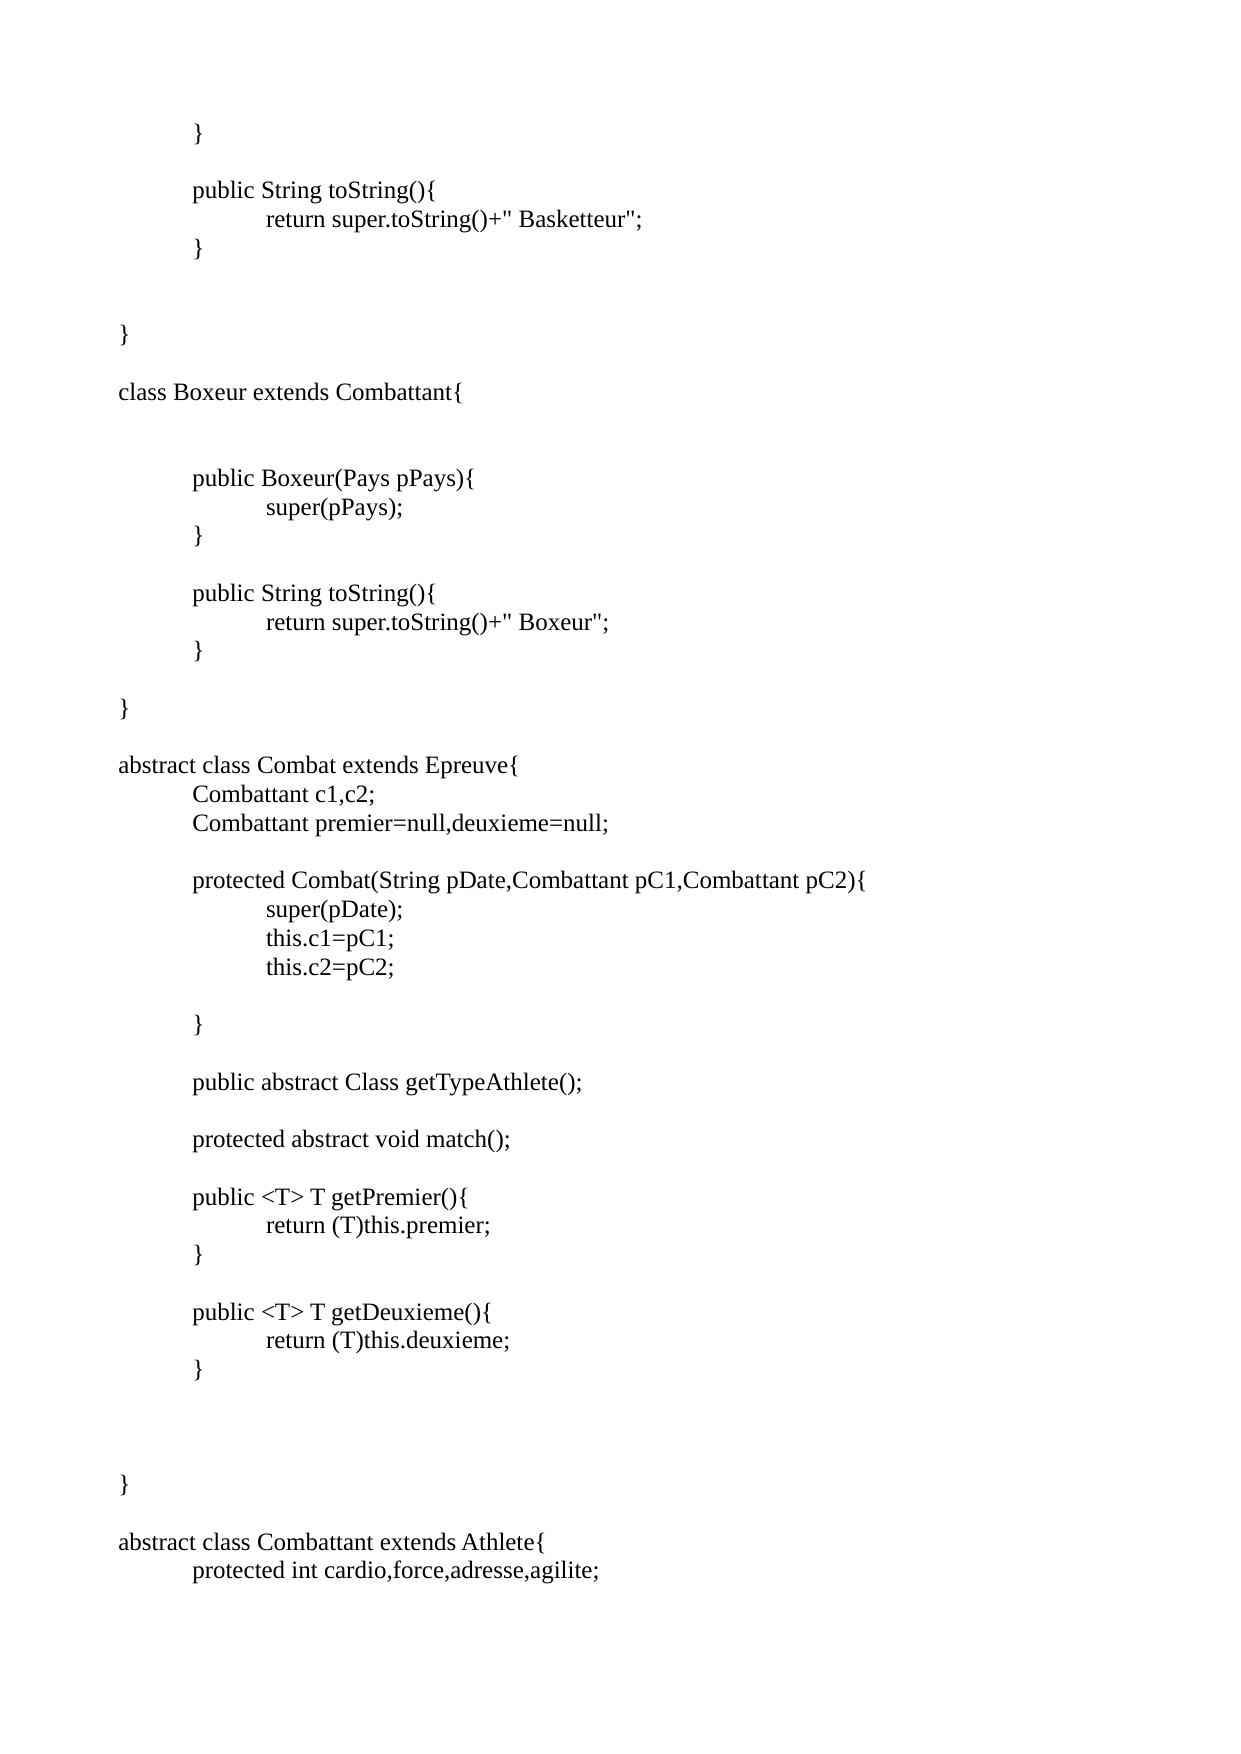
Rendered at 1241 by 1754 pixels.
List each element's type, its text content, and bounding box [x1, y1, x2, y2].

text protected int cardio,force,adresse,agilite; [118, 1556, 1122, 1584]
text public String toString(){ [118, 578, 1122, 607]
text this.c1=pC1; [118, 923, 1122, 952]
text } [118, 1469, 1122, 1498]
text public String toString(){ [118, 176, 1122, 204]
text protected Combat(String pDate,Combattant pC1,Combattant pC2){ [118, 866, 1122, 894]
text Combattant premier=null,deuxieme=null; [118, 808, 1122, 837]
text } [118, 521, 1122, 549]
text super(pDate); [118, 894, 1122, 923]
text abstract class Combat extends Epreuve{ [118, 751, 1122, 779]
text } [118, 1354, 1122, 1383]
text protected abstract void match(); [118, 1124, 1122, 1153]
text } [118, 319, 1122, 348]
text return super.toString()+" Boxeur"; [118, 607, 1122, 636]
text return super.toString()+" Basketteur"; [118, 204, 1122, 233]
text public Boxeur(Pays pPays){ [118, 463, 1122, 492]
text public <T> T getPremier(){ [118, 1182, 1122, 1211]
text public abstract Class getTypeAthlete(); [118, 1067, 1122, 1096]
text } [118, 693, 1122, 722]
text } [118, 1009, 1122, 1038]
text } [118, 233, 1122, 262]
text } [118, 118, 1122, 147]
text super(pPays); [118, 492, 1122, 521]
text this.c2=pC2; [118, 952, 1122, 981]
text abstract class Combattant extends Athlete{ [118, 1527, 1122, 1556]
text public <T> T getDeuxieme(){ [118, 1297, 1122, 1326]
text class Boxeur extends Combattant{ [118, 377, 1122, 406]
text } [118, 636, 1122, 664]
text return (T)this.deuxieme; [118, 1326, 1122, 1354]
text return (T)this.premier; [118, 1211, 1122, 1239]
text } [118, 1239, 1122, 1268]
text Combattant c1,c2; [118, 779, 1122, 808]
